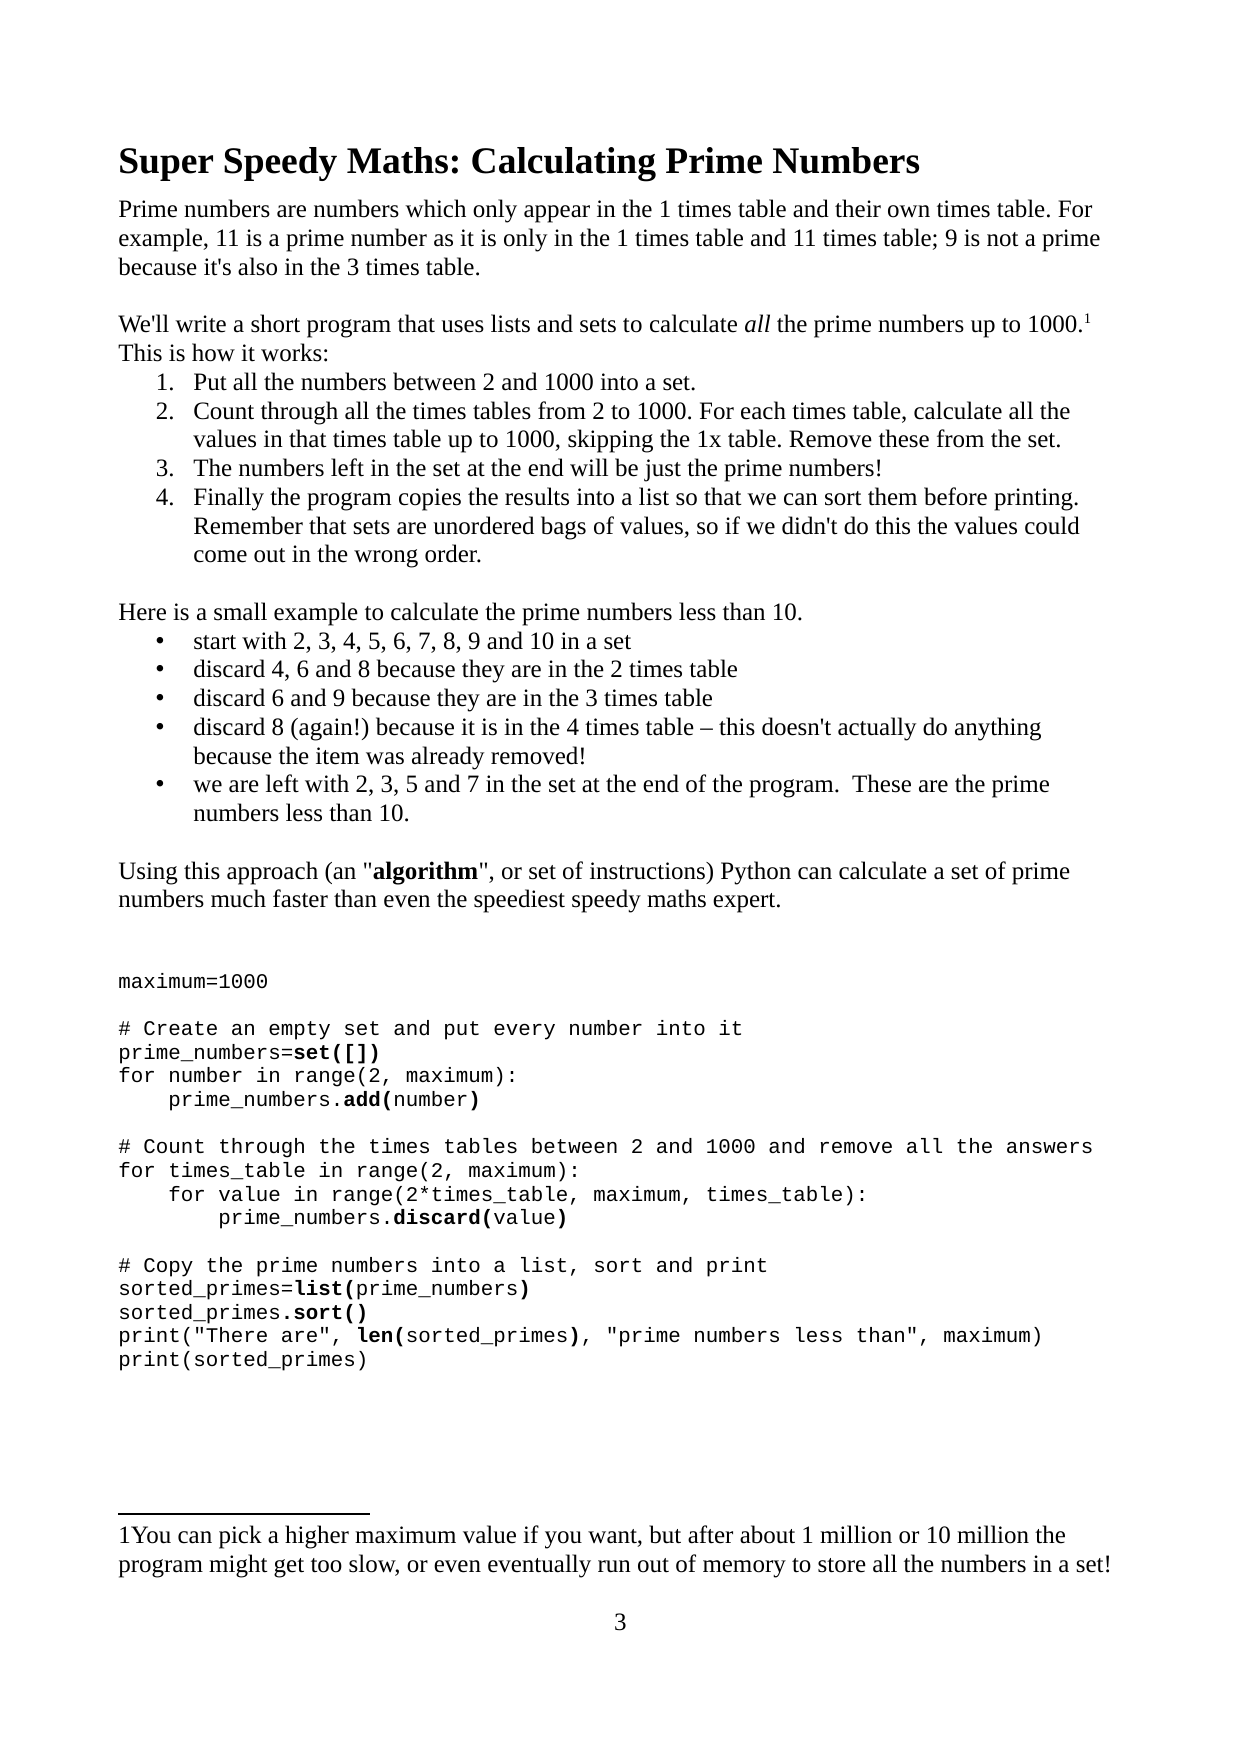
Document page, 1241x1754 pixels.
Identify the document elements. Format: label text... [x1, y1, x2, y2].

list discard 6 and 9 because they are in the 3 times table [156, 683, 1122, 712]
list start with 2, 3, 4, 5, 6, 7, 8, 9 and 10 in a set [156, 626, 1122, 654]
subtitle Super Speedy Maths: Calculating Prime Numbers [118, 139, 1122, 182]
text We'll write a short program that uses lists and sets to calculate all the prime numbers up to 1000. This is how it works: [118, 309, 1122, 367]
text sorted_primes=list(prime_numbers) [118, 1278, 1122, 1302]
text Prime numbers are numbers which only appear in the 1 times table and their own times table. For example, 11 is a prime number as it is only in the 1 times table and 11 times table; 9 is not a prime because it's also in the 3 times table. [118, 194, 1122, 281]
text prime_numbers=set([]) [118, 1042, 1122, 1065]
text Using this approach (an "algorithm", or set of instructions) Python can calculate a set of prime numbers much faster than even the speediest speedy maths expert. [118, 856, 1122, 913]
list discard 8 (again!) because it is in the 4 times table – this doesn't actually do anything because the item was already removed! [156, 712, 1122, 769]
text for times_table in range(2, maximum): [118, 1160, 1122, 1184]
list Count through all the times tables from 2 to 1000. For each times table, calculate all the values in that times table up to 1000, skipping the 1x table. Remove these from the set. [156, 396, 1122, 453]
list Finally the program copies the results into a list so that we can sort them before printing. Remember that sets are unordered bags of values, so if we didn't do this the values could come out in the wrong order. [156, 482, 1122, 568]
text # Count through the times tables between 2 and 1000 and remove all the answers [118, 1136, 1122, 1160]
text print(sorted_primes) [118, 1349, 1122, 1373]
text prime_numbers.discard(value) [118, 1207, 1122, 1231]
list The numbers left in the set at the end will be just the prime numbers! [156, 453, 1122, 482]
text sorted_primes.sort() [118, 1302, 1122, 1326]
text for number in range(2, maximum): [118, 1065, 1122, 1089]
text for value in range(2*times_table, maximum, times_table): [118, 1184, 1122, 1207]
text prime_numbers.add(number) [118, 1089, 1122, 1113]
text # Copy the prime numbers into a list, sort and print [118, 1254, 1122, 1278]
text Here is a small example to calculate the prime numbers less than 10. [118, 597, 1122, 626]
text # Create an empty set and put every number into it [118, 1018, 1122, 1042]
list Put all the numbers between 2 and 1000 into a set. [156, 367, 1122, 396]
list we are left with 2, 3, 5 and 7 in the set at the end of the program. These are the prime numbers less than 10. [156, 769, 1122, 827]
text print("There are", len(sorted_primes), "prime numbers less than", maximum) [118, 1326, 1122, 1349]
text You can pick a higher maximum value if you want, but after about 1 million or 10 million the program might get too slow, or even eventually run out of memory to store all the numbers in a set! [118, 1520, 1122, 1578]
list discard 4, 6 and 8 because they are in the 2 times table [156, 654, 1122, 683]
text maximum=1000 [118, 971, 1122, 994]
